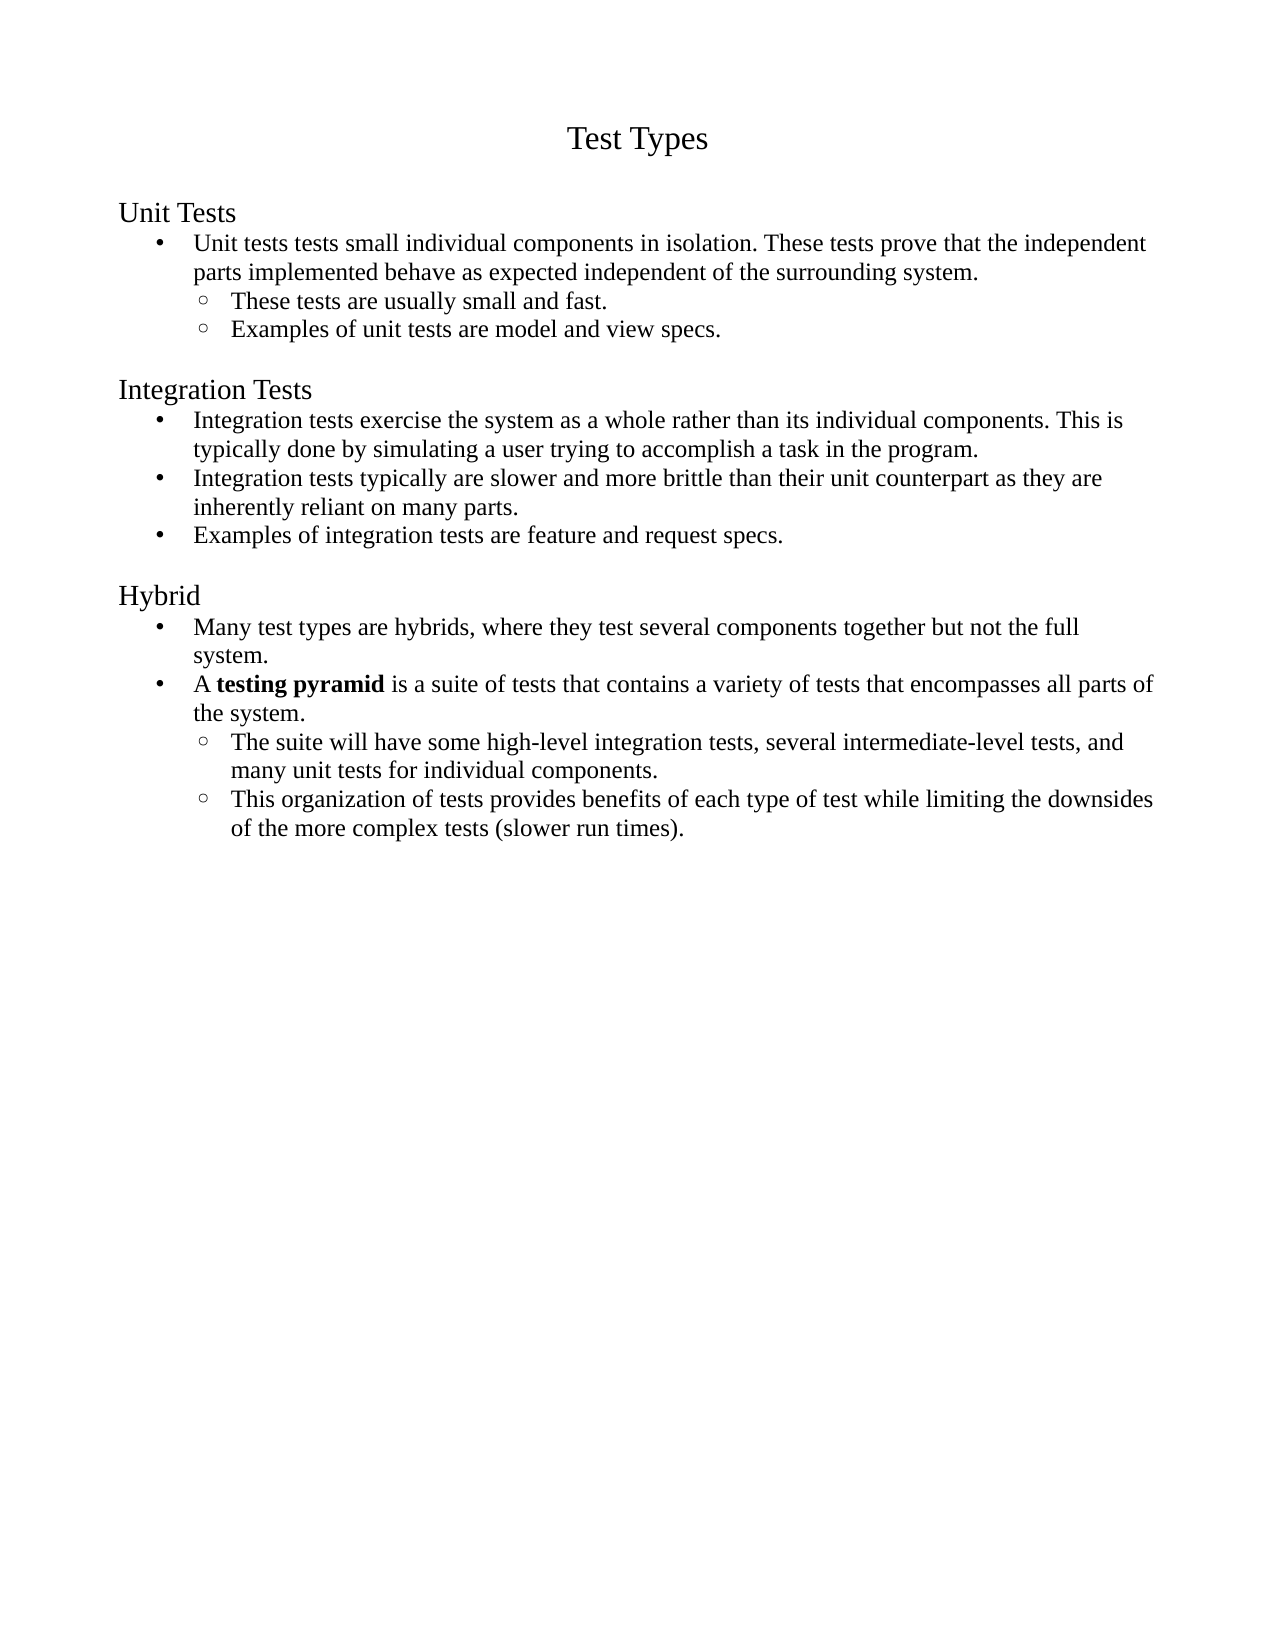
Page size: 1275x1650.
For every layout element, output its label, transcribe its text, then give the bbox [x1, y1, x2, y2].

list These tests are usually small and fast. [193, 286, 1157, 314]
text Hybrid [118, 578, 1157, 612]
list This organization of tests provides benefits of each type of test while limiting the downsides of the more complex tests (slower run times). [193, 784, 1157, 842]
list Unit tests tests small individual components in isolation. These tests prove that the independent parts implemented behave as expected independent of the surrounding system. [156, 228, 1157, 286]
text Test Types [118, 118, 1157, 156]
list Integration tests exercise the system as a whole rather than its individual components. This is typically done by simulating a user trying to accomplish a task in the program. [156, 406, 1157, 463]
list Many test types are hybrids, where they test several components together but not the full system. [156, 612, 1157, 669]
list The suite will have some high-level integration tests, several intermediate-level tests, and many unit tests for individual components. [193, 727, 1157, 784]
list Integration tests typically are slower and more brittle than their unit counterpart as they are inherently reliant on many parts. [156, 463, 1157, 521]
text Integration Tests [118, 372, 1157, 406]
list Examples of integration tests are feature and request specs. [156, 521, 1157, 549]
list Examples of unit tests are model and view specs. [193, 314, 1157, 343]
list A testing pyramid is a suite of tests that contains a variety of tests that encompasses all parts of the system. [156, 669, 1157, 727]
text Unit Tests [118, 195, 1157, 228]
